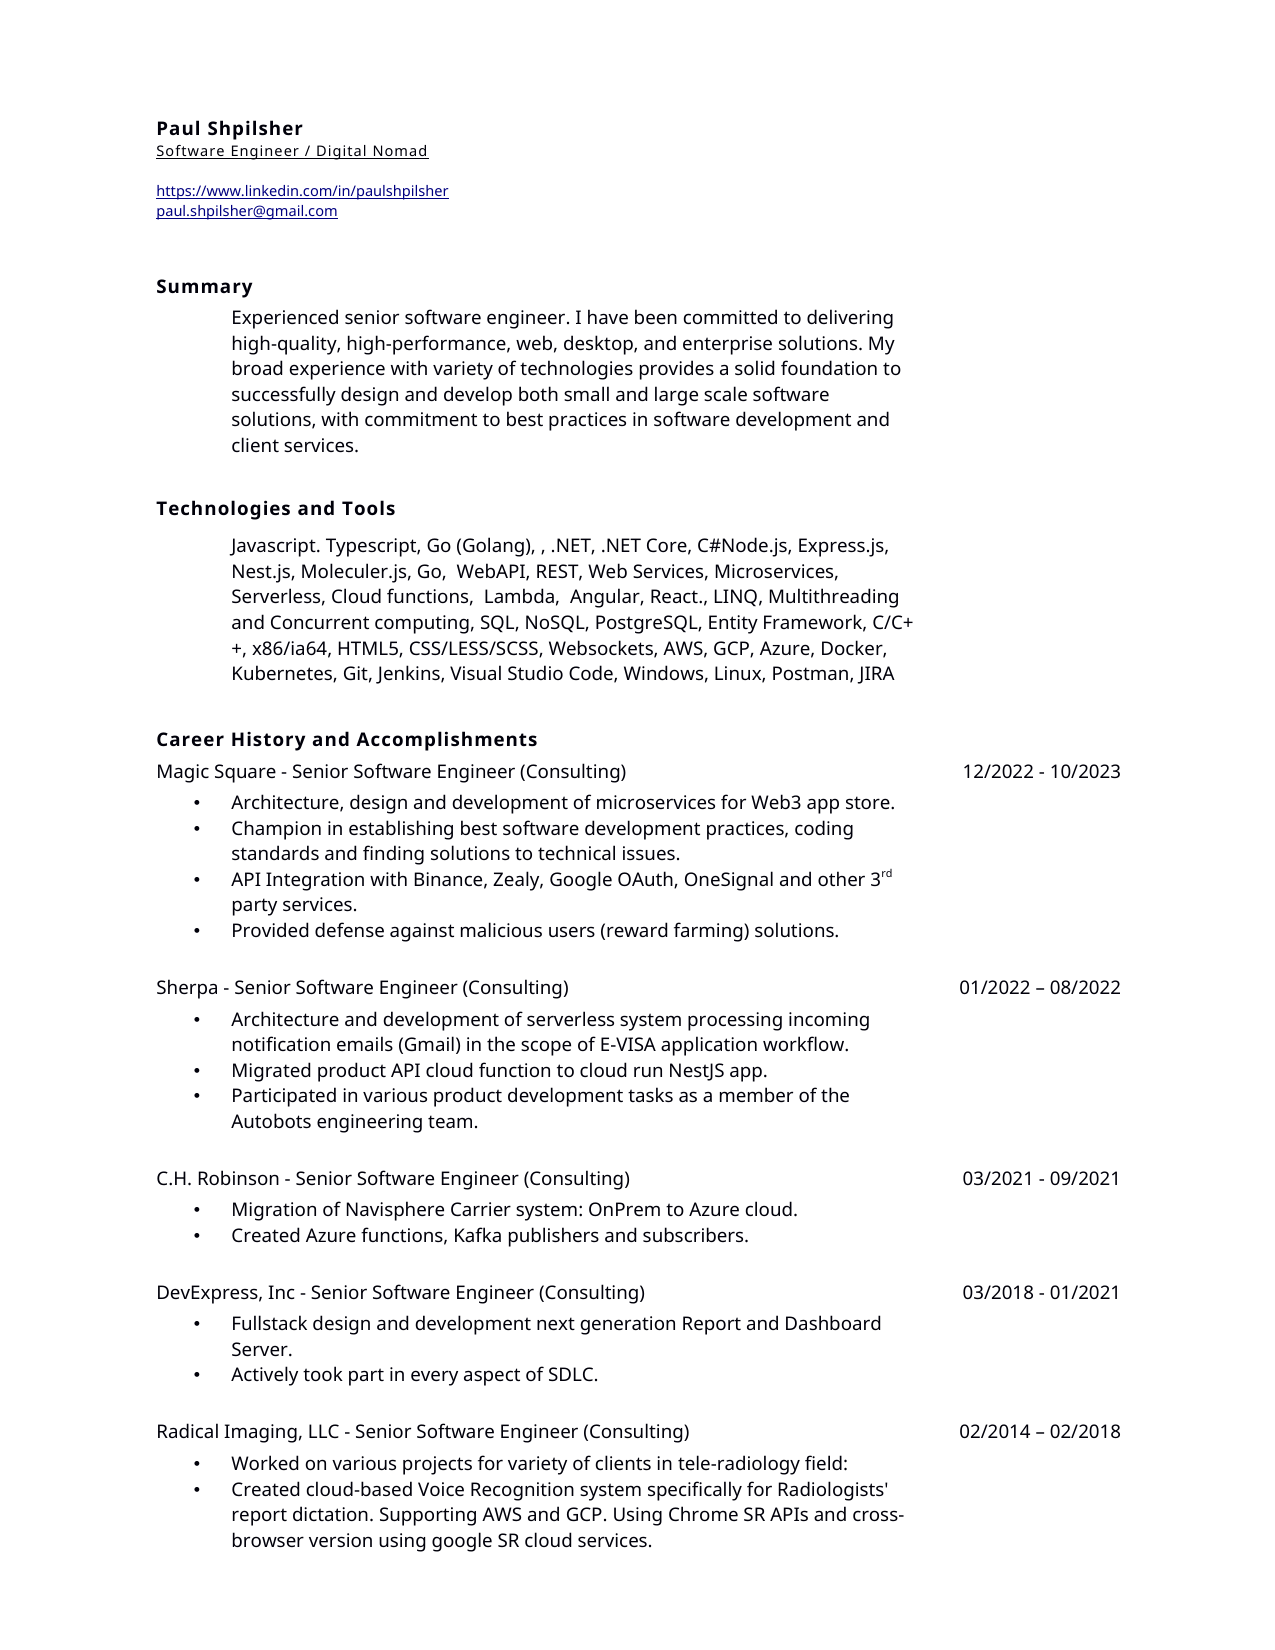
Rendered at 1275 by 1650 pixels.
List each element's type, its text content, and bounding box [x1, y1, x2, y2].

table_cell 03/2021 - 09/2021 [930, 1162, 1133, 1193]
table_cell Experienced senior software engineer. I have been committed to delivering high-quality, high-performance, web, desktop, and enterprise solutions. My broad experience with variety of technologies provides a solid foundation to successfully design and develop both small and large scale software solutions, with commitment to best practices in software development and client services. [142, 302, 929, 492]
table_cell C.H. Robinson - Senior Software Engineer (Consulting) [142, 1162, 929, 1193]
table_cell Radical Imaging, LLC - Senior Software Engineer (Consulting) [142, 1416, 929, 1447]
table_cell Fullstack design and development next generation Report and Dashboard Server. Actively took part in every aspect of SDLC. [142, 1308, 929, 1416]
table_cell Javascript. Typescript, Go (Golang), , .NET, .NET Core, C#Node.js, Express.js, Nest.js, Moleculer.js, Go, WebAPI, REST, Web Services, Microservices, Serverless, Cloud functions, Lambda, Angular, React., LINQ, Multithreading and Concurrent computing, SQL, NoSQL, PostgreSQL, Entity Framework, C/C++, x86/ia64, HTML5, CSS/LESS/SCSS, Websockets, AWS, GCP, Azure, Docker, Kubernetes, Git, Jenkins, Visual Studio Code, Windows, Linux, Postman, JIRA [142, 530, 929, 720]
table_cell Worked on various projects for variety of clients in tele-radiology field: Created cloud-based Voice Recognition system specifically for Radiologists' report dictation. Supporting AWS and GCP. Using Chrome SR APIs and cross-browser version using google SR cloud services. Created Voice Recognition solution integrated with web-based reporting application based on Microsoft Windows ASR. [142, 1448, 929, 1556]
table_cell Sherpa - Senior Software Engineer (Consulting) [142, 971, 929, 1003]
table_cell 03/2018 - 01/2021 [930, 1276, 1133, 1308]
table_cell [930, 1194, 1133, 1276]
table_cell Magic Square - Senior Software Engineer (Consulting) [142, 755, 929, 787]
table_cell DevExpress, Inc - Senior Software Engineer (Consulting) [142, 1276, 929, 1308]
table_cell Career History and Accomplishments [142, 720, 1133, 755]
table_header [930, 113, 1133, 229]
table_cell Architecture and development of serverless system processing incoming notification emails (Gmail) in the scope of E-VISA application workflow. Migrated product API cloud function to cloud run NestJS app. Participated in various product development tasks as a member of the Autobots engineering team. [142, 1003, 929, 1162]
table_cell 02/2014 – 02/2018 [930, 1416, 1133, 1447]
table_cell 12/2022 - 10/2023 [930, 755, 1133, 787]
table_cell [930, 787, 1133, 971]
table_cell Technologies and Tools [142, 492, 929, 530]
table_cell Summary [142, 267, 1133, 302]
table_cell [930, 1003, 1133, 1162]
table_cell [930, 1448, 1133, 1556]
table_cell [930, 530, 1133, 720]
table_cell 01/2022 – 08/2022 [930, 971, 1133, 1003]
table_cell [142, 230, 1133, 267]
table_cell [930, 492, 1133, 530]
table_cell [930, 302, 1133, 492]
table_cell Migration of Navisphere Carrier system: OnPrem to Azure cloud. Created Azure functions, Kafka publishers and subscribers. [142, 1194, 929, 1276]
table_header Paul Shpilsher Software Engineer / Digital Nomad https://www.linkedin.com/in/paulshpilsher paul.shpilsher@gmail.com [142, 113, 929, 229]
table_cell Architecture, design and development of microservices for Web3 app store. Champion in establishing best software development practices, coding standards and finding solutions to technical issues. API Integration with Binance, Zealy, Google OAuth, OneSignal and other 3rd party services. Provided defense against malicious users (reward farming) solutions. [142, 787, 929, 971]
table_cell [930, 1308, 1133, 1416]
